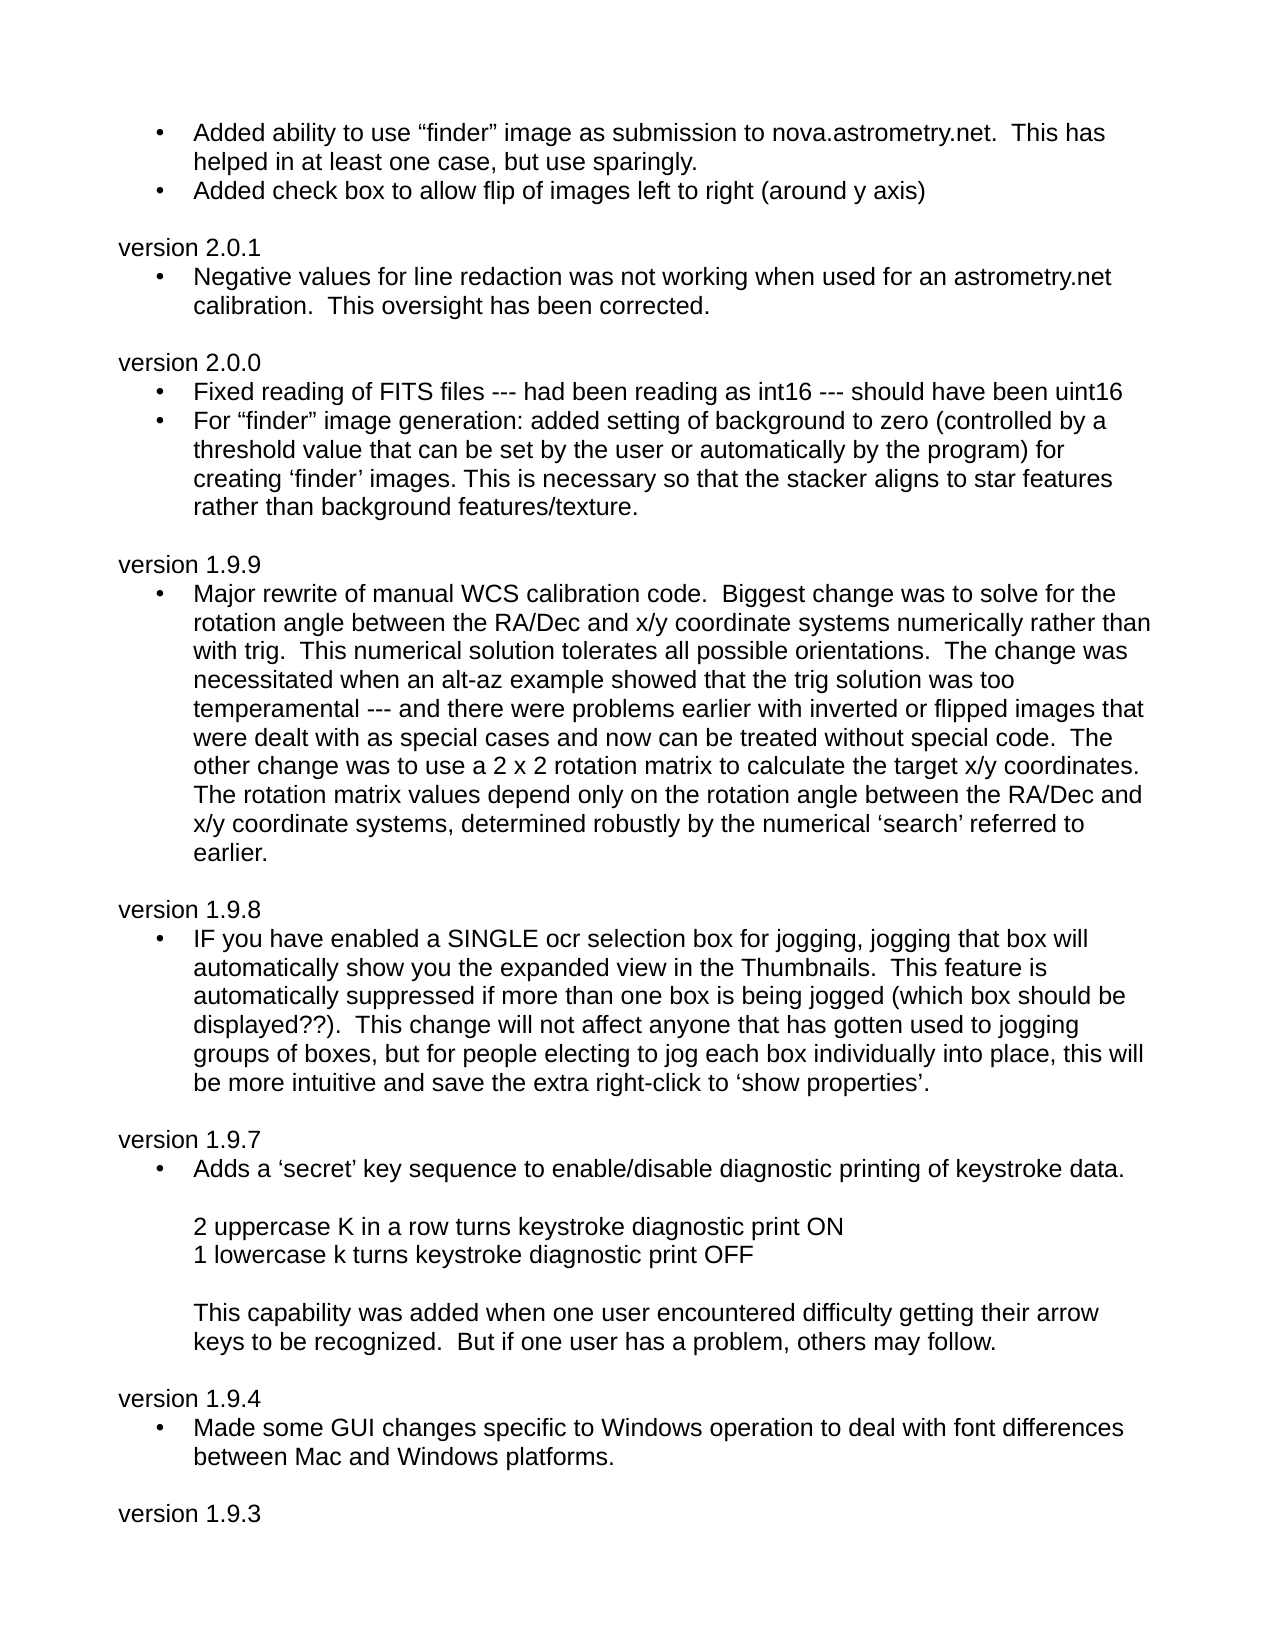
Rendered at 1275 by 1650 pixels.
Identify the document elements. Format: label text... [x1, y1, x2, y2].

list Negative values for line redaction was not working when used for an astrometry.net calibration. This oversight has been corrected. [156, 262, 1157, 348]
list Fixed reading of FITS files --- had been reading as int16 --- should have been uint16 [156, 377, 1157, 406]
list Added ability to use “finder” image as submission to nova.astrometry.net. This has helped in at least one case, but use sparingly. [156, 118, 1157, 176]
text version 1.9.9 [118, 550, 1157, 579]
text version 1.9.3 [118, 1499, 1157, 1528]
list For “finder” image generation: added setting of background to zero (controlled by a threshold value that can be set by the user or automatically by the program) for creating ‘finder’ images. This is necessary so that the stacker aligns to star features rather than background features/texture. [156, 406, 1157, 521]
text version 2.0.1 [118, 233, 1157, 262]
list Major rewrite of manual WCS calibration code. Biggest change was to solve for the rotation angle between the RA/Dec and x/y coordinate systems numerically rather than with trig. This numerical solution tolerates all possible orientations. The change was necessitated when an alt-az example showed that the trig solution was too temperamental --- and there were problems earlier with inverted or flipped images that were dealt with as special cases and now can be treated without special code. The other change was to use a 2 x 2 rotation matrix to calculate the target x/y coordinates. The rotation matrix values depend only on the rotation angle between the RA/Dec and x/y coordinate systems, determined robustly by the numerical ‘search’ referred to earlier. [156, 579, 1157, 895]
text version 1.9.8 [118, 895, 1157, 924]
text version 1.9.4 [118, 1384, 1157, 1413]
list Added check box to allow flip of images left to right (around y axis) [156, 176, 1157, 233]
text version 2.0.0 [118, 348, 1157, 377]
text version 1.9.7 [118, 1125, 1157, 1154]
list Adds a ‘secret’ key sequence to enable/disable diagnostic printing of keystroke data. 2 uppercase K in a row turns keystroke diagnostic print ON 1 lowercase k turns keystroke diagnostic print OFF This capability was added when one user encountered difficulty getting their arrow keys to be recognized. But if one user has a problem, others may follow. [156, 1154, 1157, 1384]
list IF you have enabled a SINGLE ocr selection box for jogging, jogging that box will automatically show you the expanded view in the Thumbnails. This feature is automatically suppressed if more than one box is being jogged (which box should be displayed??). This change will not affect anyone that has gotten used to jogging groups of boxes, but for people electing to jog each box individually into place, this will be more intuitive and save the extra right-click to ‘show properties’. [156, 924, 1157, 1125]
list Made some GUI changes specific to Windows operation to deal with font differences between Mac and Windows platforms. [156, 1413, 1157, 1499]
